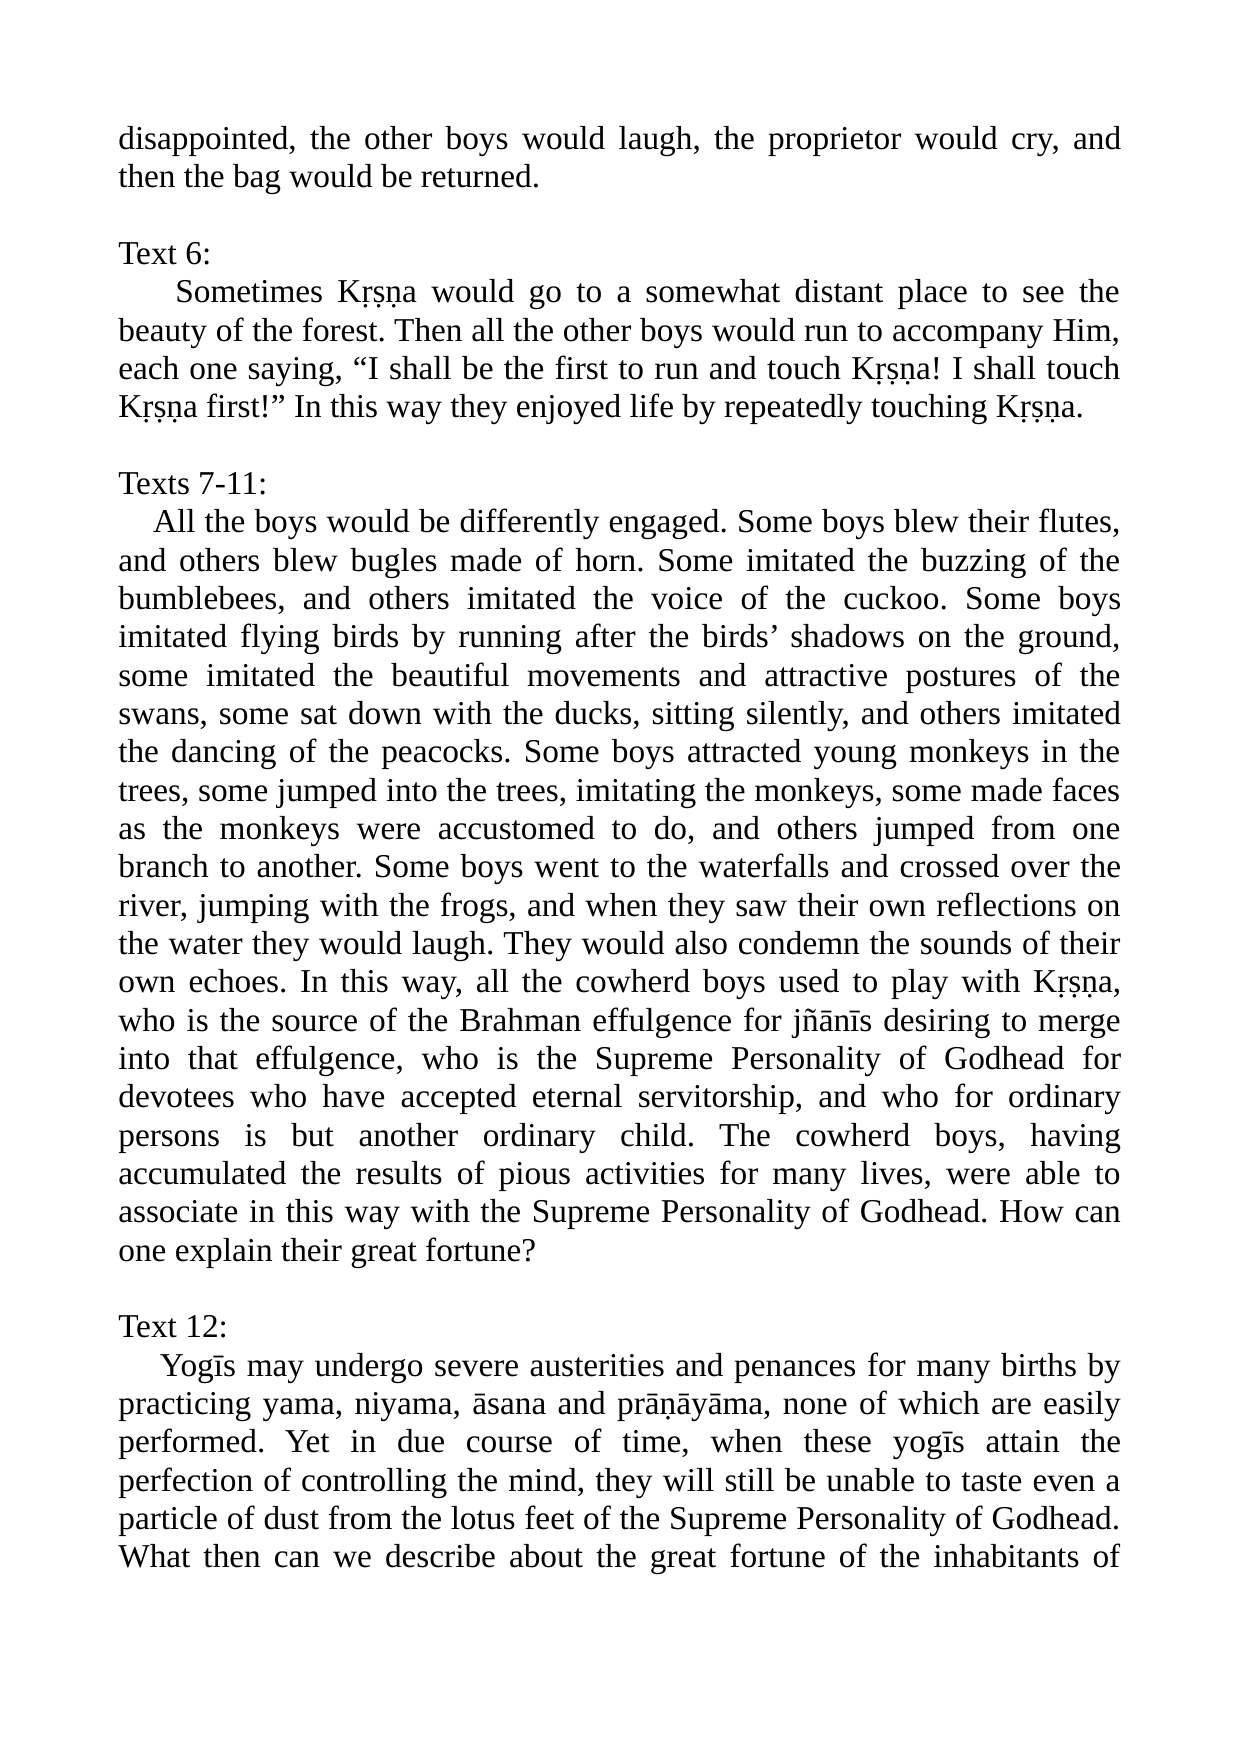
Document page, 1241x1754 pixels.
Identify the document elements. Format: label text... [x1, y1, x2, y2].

text disappointed, the other boys would laugh, the proprietor would cry, and then the bag would be returned. [118, 118, 1122, 195]
text All the boys would be differently engaged. Some boys blew their flutes, and others blew bugles made of horn. Some imitated the buzzing of the bumblebees, and others imitated the voice of the cuckoo. Some boys imitated flying birds by running after the birds’ shadows on the ground, some imitated the beautiful movements and attractive postures of the swans, some sat down with the ducks, sitting silently, and others imitated the dancing of the peacocks. Some boys attracted young monkeys in the trees, some jumped into the trees, imitating the monkeys, some made faces as the monkeys were accustomed to do, and others jumped from one branch to another. Some boys went to the waterfalls and crossed over the river, jumping with the frogs, and when they saw their own reflections on the water they would laugh. They would also condemn the sounds of their own echoes. In this way, all the cowherd boys used to play with Kṛṣṇa, who is the source of the Brahman effulgence for jñānīs desiring to merge into that effulgence, who is the Supreme Personality of Godhead for devotees who have accepted eternal servitorship, and who for ordinary persons is but another ordinary child. The cowherd boys, having accumulated the results of pious activities for many lives, were able to associate in this way with the Supreme Personality of Godhead. How can one explain their great fortune? [118, 501, 1122, 1268]
text Yogīs may undergo severe austerities and penances for many births by practicing yama, niyama, āsana and prāṇāyāma, none of which are easily performed. Yet in due course of time, when these yogīs attain the perfection of controlling the mind, they will still be unable to taste even a particle of dust from the lotus feet of the Supreme Personality of Godhead. What then can we describe about the great fortune of the inhabitants of [118, 1345, 1122, 1575]
text Texts 7-11: [118, 463, 1122, 501]
text Text 12: [118, 1306, 1122, 1345]
text Text 6: [118, 233, 1122, 271]
text Sometimes Kṛṣṇa would go to a somewhat distant place to see the beauty of the forest. Then all the other boys would run to accompany Him, each one saying, “I shall be the first to run and touch Kṛṣṇa! I shall touch Kṛṣṇa first!” In this way they enjoyed life by repeatedly touching Kṛṣṇa. [118, 271, 1122, 425]
